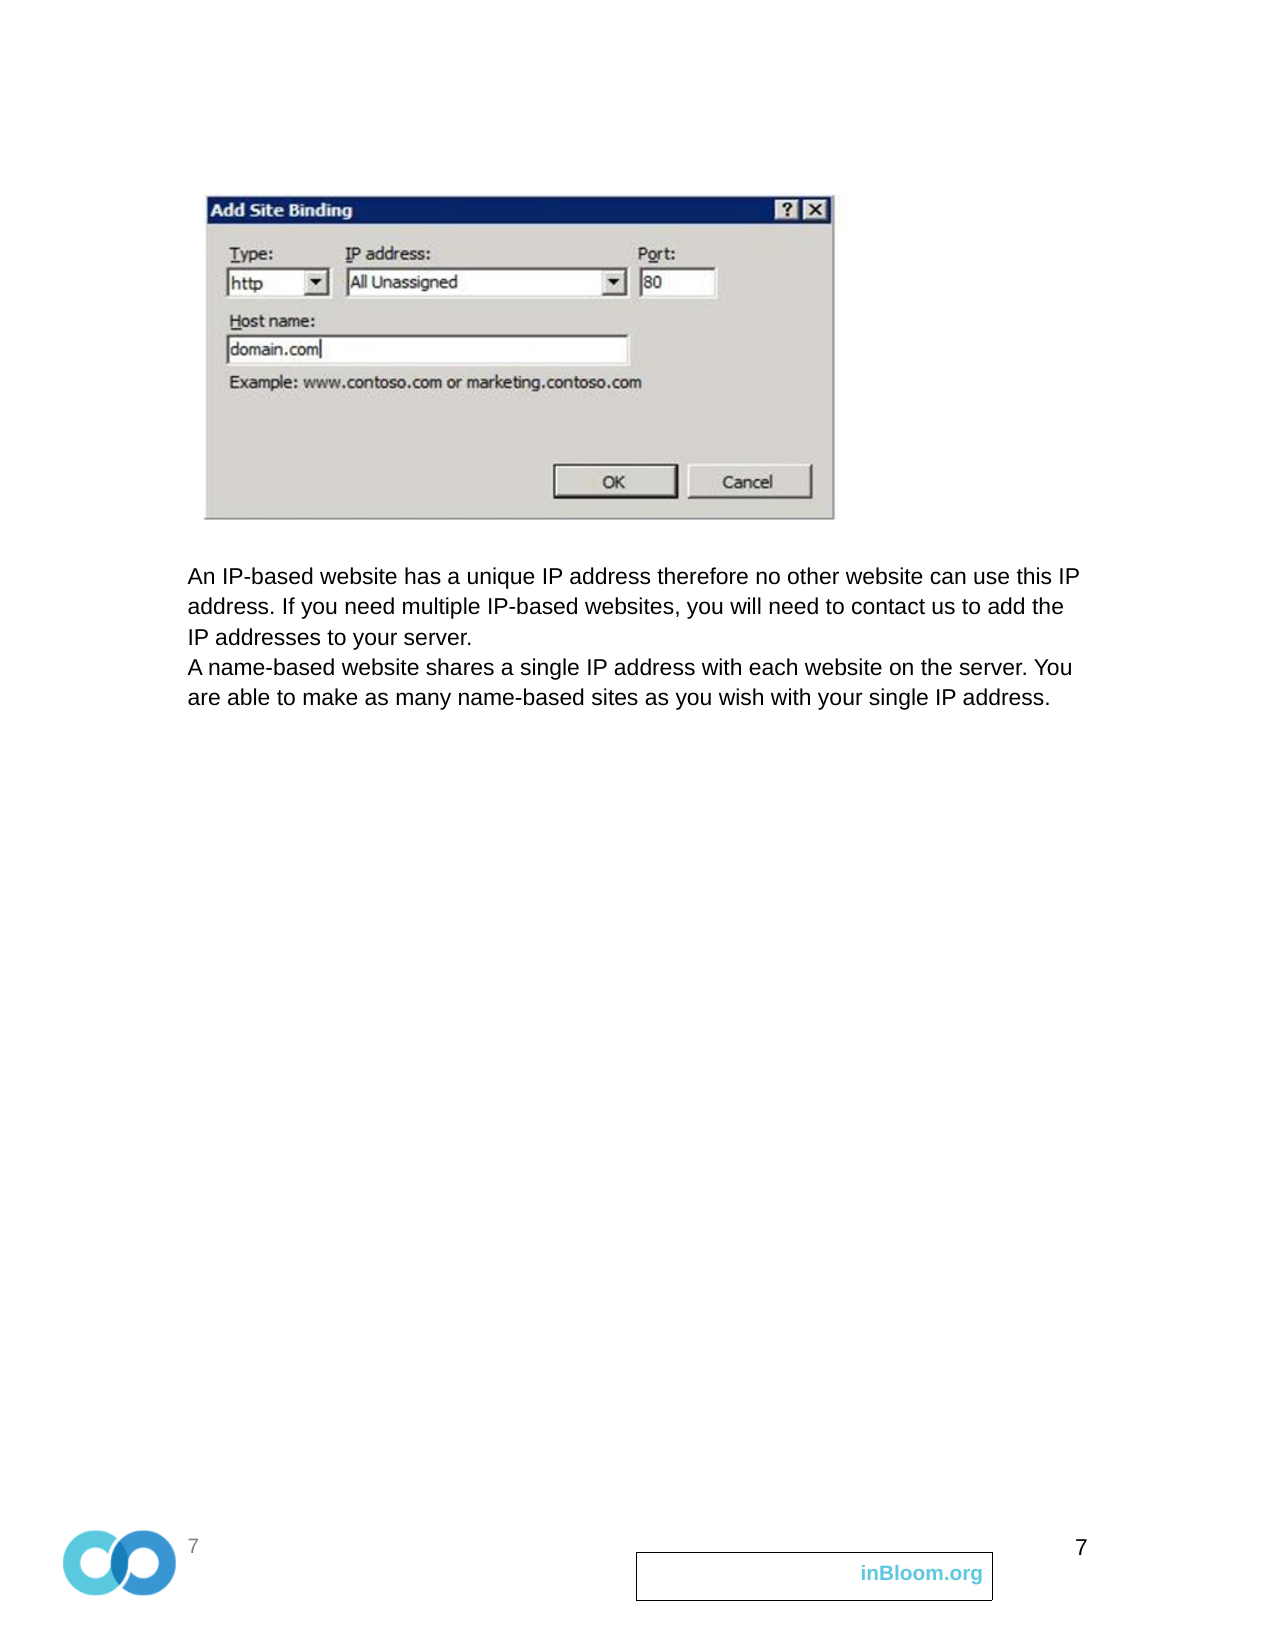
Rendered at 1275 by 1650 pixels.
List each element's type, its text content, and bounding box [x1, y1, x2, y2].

text An IP-based website has a unique IP address therefore no other website can use this IP address. If you need multiple IP-based websites, you will need to contact us to add the IP addresses to your server. [187, 563, 1087, 650]
picture [53, 1518, 926, 1635]
picture [202, 193, 946, 522]
text A name-based website shares a single IP address with each website on the server. You are able to make as many name-based sites as you wish with your single IP address. [187, 654, 1087, 710]
